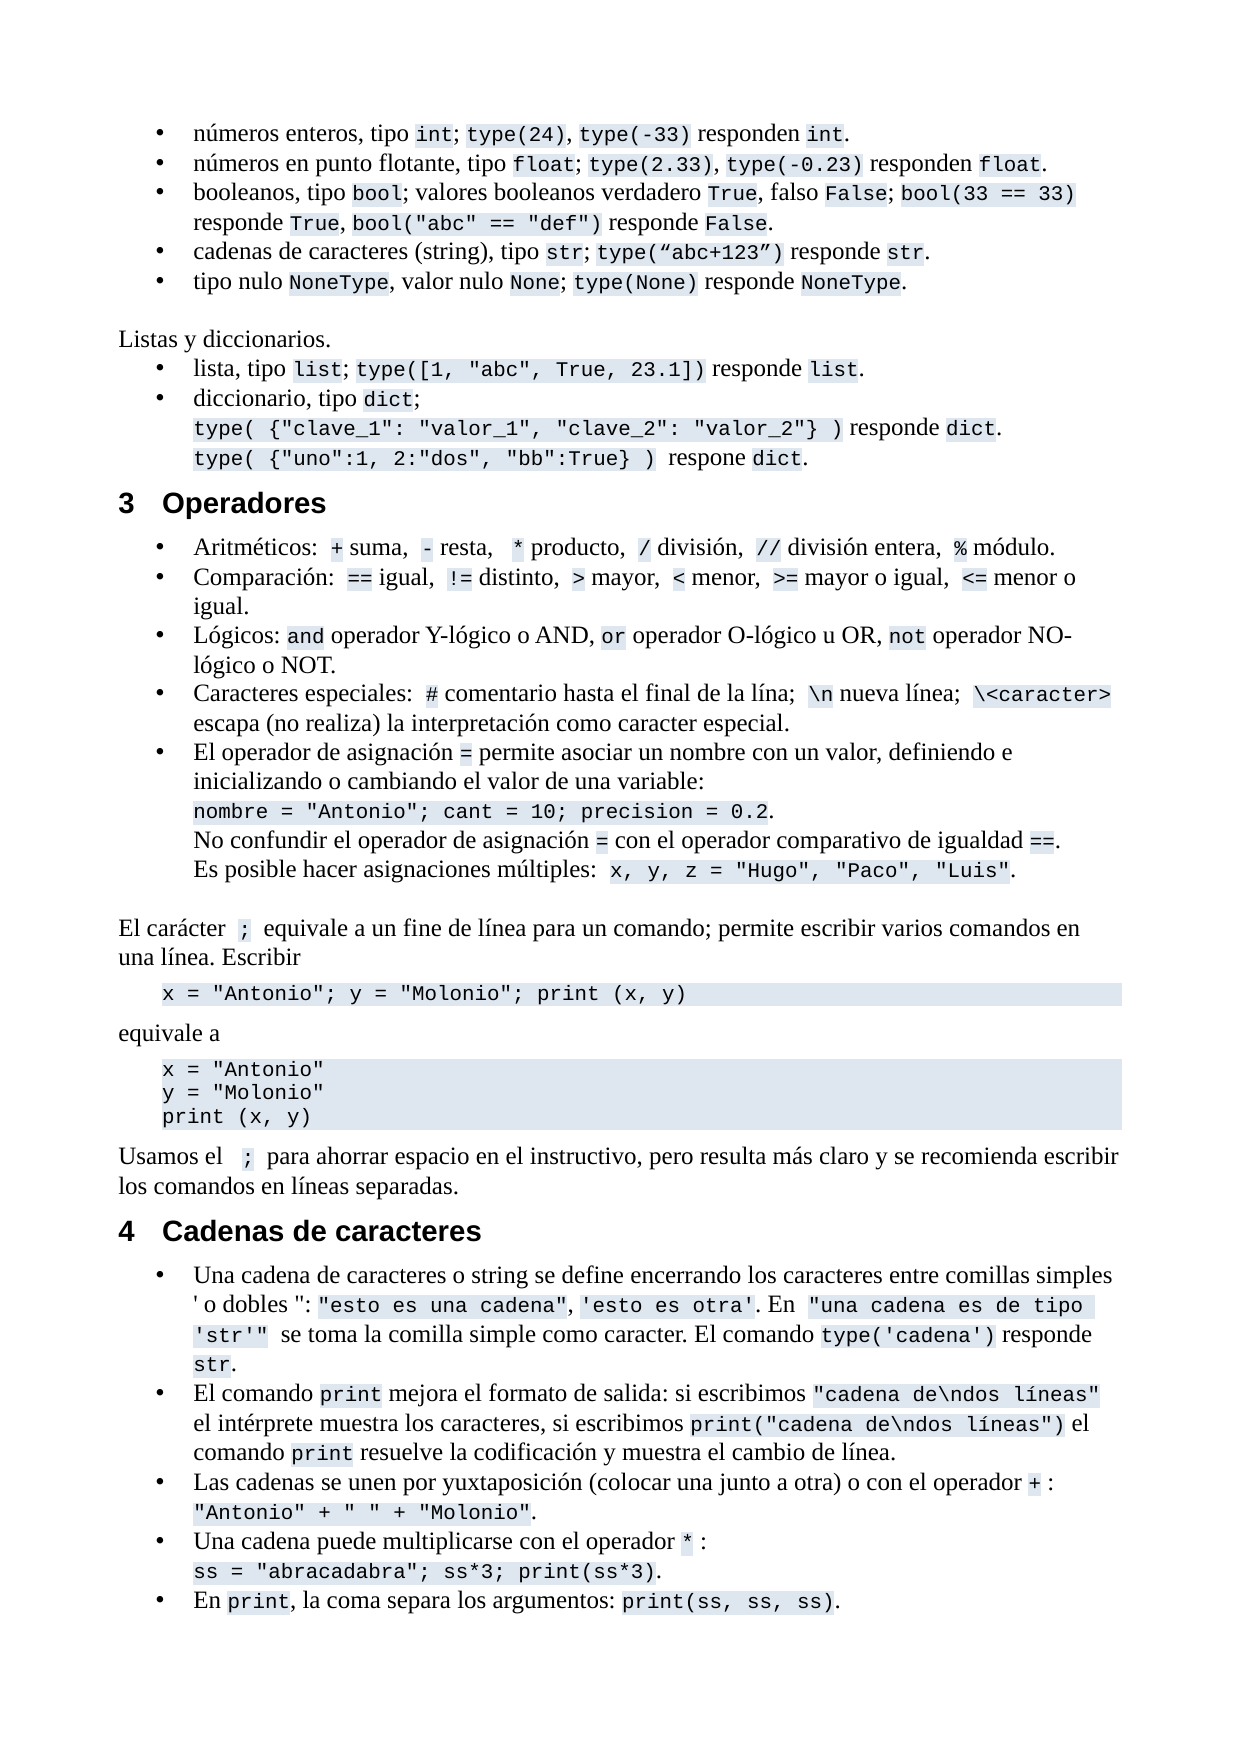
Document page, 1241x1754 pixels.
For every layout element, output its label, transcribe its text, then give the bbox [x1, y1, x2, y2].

text equivale a [118, 1018, 1122, 1047]
list El comando print mejora el formato de salida: si escribimos "cadena de\ndos líneas" el intérprete muestra los caracteres, si escribimos print("cadena de\ndos líneas") el comando print resuelve la codificación y muestra el cambio de línea. [156, 1378, 1122, 1467]
list Aritméticos: + suma, - resta, * producto, / división, // división entera, % módulo. [156, 532, 1122, 562]
subtitle Operadores [118, 486, 1122, 520]
list diccionario, tipo dict; type( {"clave_1": "valor_1", "clave_2": "valor_2"} ) responde dict. type( {"uno":1, 2:"dos", "bb":True} ) respone dict. [156, 383, 1122, 471]
list El operador de asignación = permite asociar un nombre con un valor, definiendo e inicializando o cambiando el valor de una variable: nombre = "Antonio"; cant = 10; precision = 0.2. No confundir el operador de asignación = con el operador comparativo de igualdad ==. Es posible hacer asignaciones múltiples: x, y, z = "Hugo", "Paco", "Luis". [156, 737, 1122, 884]
list lista, tipo list; type([1, "abc", True, 23.1]) responde list. [156, 353, 1122, 383]
list Una cadena de caracteres o string se define encerrando los caracteres entre comillas simples ' o dobles ": "esto es una cadena", 'esto es otra'. En "una cadena es de tipo 'str'" se toma la comilla simple como caracter. El comando type('cadena') responde str. [156, 1261, 1122, 1378]
list números en punto flotante, tipo float; type(2.33), type(-0.23) responden float. [156, 148, 1122, 177]
text Listas y diccionarios. [118, 324, 1122, 353]
text x = "Antonio" [162, 1059, 1122, 1082]
text Usamos el ; para ahorrar espacio en el instructivo, pero resulta más claro y se recomienda escribir los comandos en líneas separadas. [118, 1141, 1122, 1200]
text x = "Antonio"; y = "Molonio"; print (x, y) [162, 983, 1122, 1006]
list Una cadena puede multiplicarse con el operador * : ss = "abracadabra"; ss*3; print(ss*3). [156, 1526, 1122, 1585]
text print (x, y) [162, 1106, 1122, 1130]
list cadenas de caracteres (string), tipo str; type(“abc+123”) responde str. [156, 236, 1122, 266]
list tipo nulo NoneType, valor nulo None; type(None) responde NoneType. [156, 266, 1122, 296]
subtitle Cadenas de caracteres [118, 1214, 1122, 1248]
text y = "Molonio" [162, 1082, 1122, 1106]
list Caracteres especiales: # comentario hasta el final de la lína; \n nueva línea; \<caracter> escapa (no realiza) la interpretación como caracter especial. [156, 678, 1122, 737]
list En print, la coma separa los argumentos: print(ss, ss, ss). [156, 1585, 1122, 1615]
list Comparación: == igual, != distinto, > mayor, < menor, >= mayor o igual, <= menor o igual. [156, 562, 1122, 620]
text El carácter ; equivale a un fine de línea para un comando; permite escribir varios comandos en una línea. Escribir [118, 913, 1122, 971]
list Las cadenas se unen por yuxtaposición (colocar una junto a otra) o con el operador + : "Antonio" + " " + "Molonio". [156, 1467, 1122, 1526]
list Lógicos: and operador Y-lógico o AND, or operador O-lógico u OR, not operador NO-lógico o NOT. [156, 620, 1122, 678]
list números enteros, tipo int; type(24), type(-33) responden int. [156, 118, 1122, 148]
list booleanos, tipo bool; valores booleanos verdadero True, falso False; bool(33 == 33) responde True, bool("abc" == "def") responde False. [156, 177, 1122, 236]
